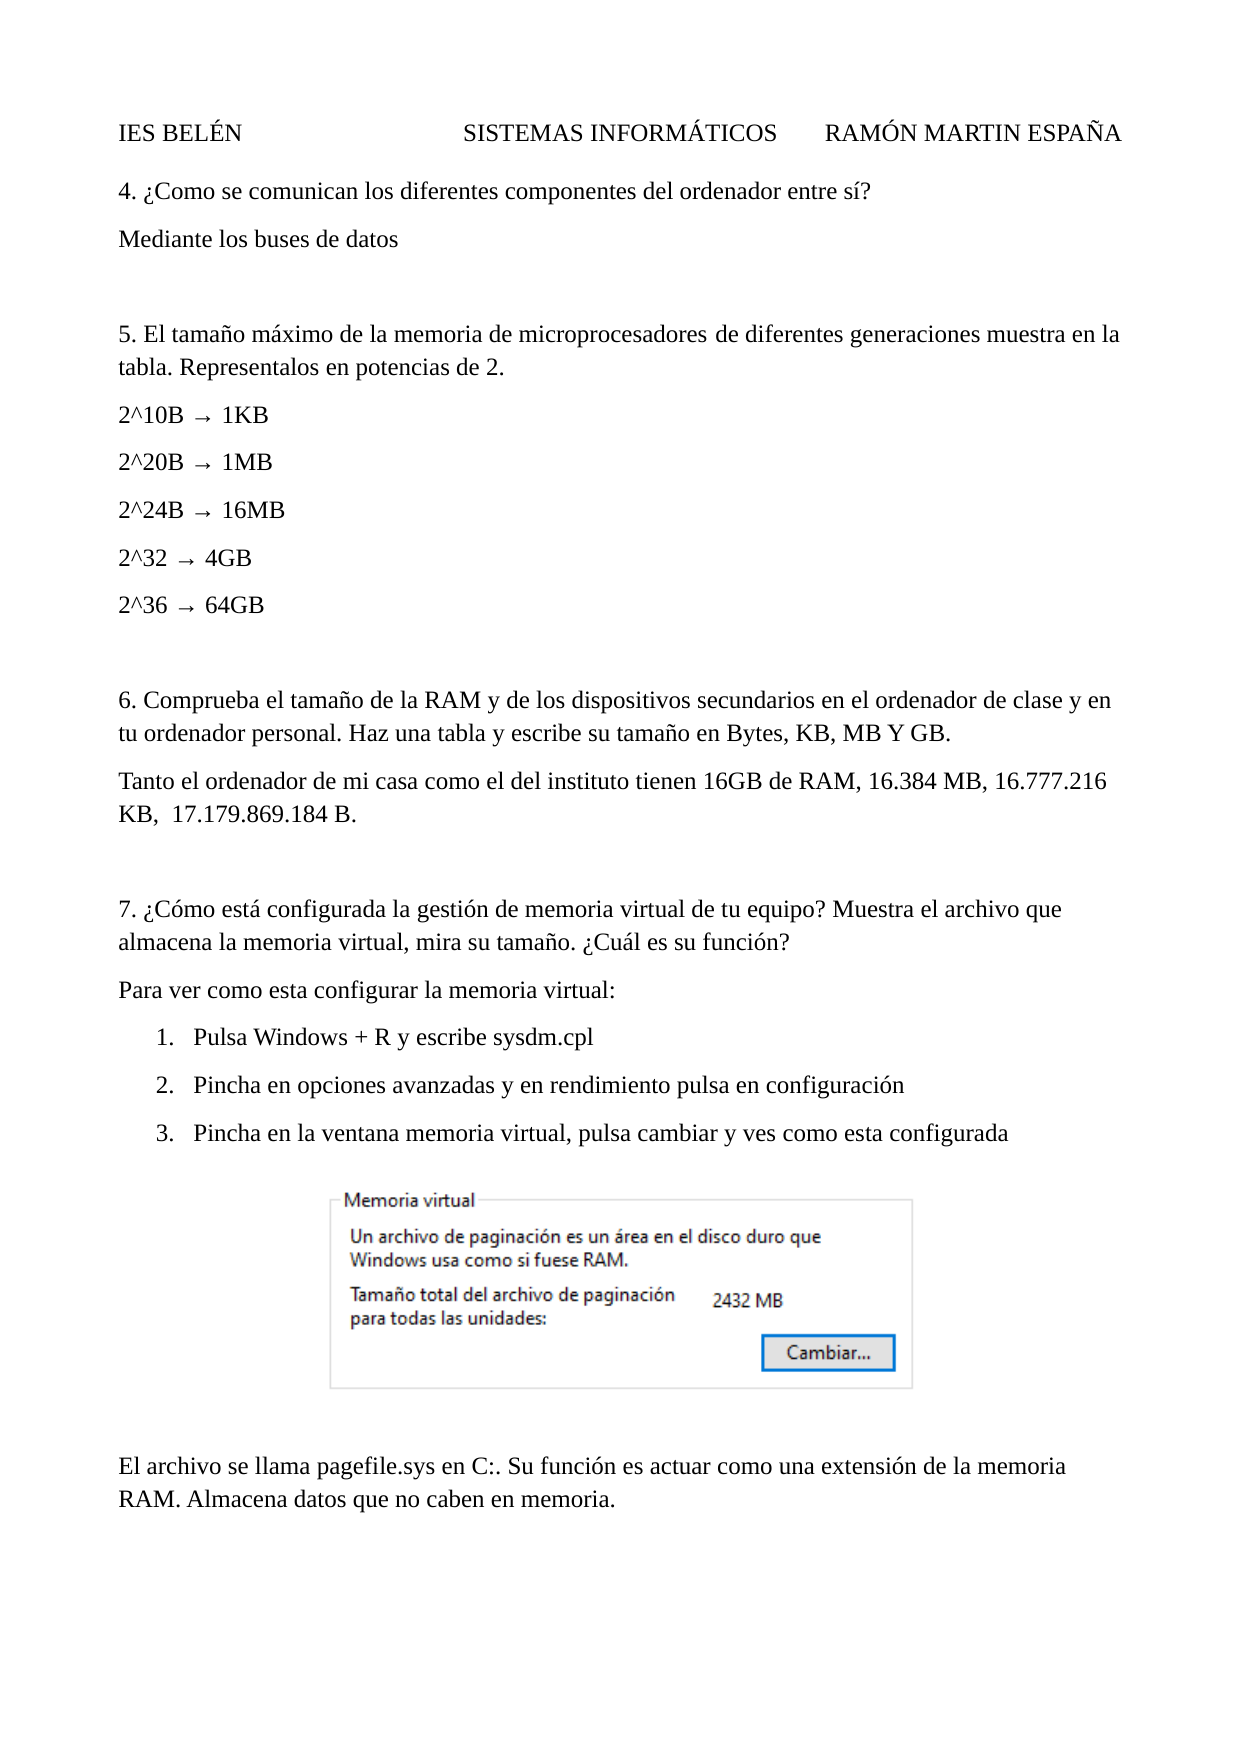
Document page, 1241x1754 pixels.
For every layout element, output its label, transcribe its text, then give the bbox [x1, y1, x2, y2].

text 2^36 → 64GB [118, 590, 1122, 619]
list Pincha en la ventana memoria virtual, pulsa cambiar y ves como esta configurada [156, 1118, 1122, 1146]
text 7. ¿Cómo está configurada la gestión de memoria virtual de tu equipo? Muestra el archivo que almacena la memoria virtual, mira su tamaño. ¿Cuál es su función? [118, 894, 1122, 956]
text 2^24B → 16MB [118, 495, 1122, 524]
text 2^10B → 1KB [118, 400, 1122, 428]
text 5. El tamaño máximo de la memoria de microprocesadores de diferentes generaciones muestra en la tabla. Representalos en potencias de 2. [118, 319, 1122, 381]
list Pincha en opciones avanzadas y en rendimiento pulsa en configuración [156, 1070, 1122, 1099]
text Mediante los buses de datos [118, 224, 1122, 253]
text 2^20B → 1MB [118, 447, 1122, 476]
text 4. ¿Como se comunican los diferentes componentes del ordenador entre sí? [118, 176, 1122, 205]
text Para ver como esta configurar la memoria virtual: [118, 975, 1122, 1004]
picture [322, 1172, 918, 1394]
text Tanto el ordenador de mi casa como el del instituto tienen 16GB de RAM, 16.384 MB, 16.777.216 KB, 17.179.869.184 B. [118, 766, 1122, 828]
text 6. Comprueba el tamaño de la RAM y de los dispositivos secundarios en el ordenador de clase y en tu ordenador personal. Haz una tabla y escribe su tamaño en Bytes, KB, MB Y GB. [118, 685, 1122, 747]
text 2^32 → 4GB [118, 543, 1122, 571]
text El archivo se llama pagefile.sys en C:. Su función es actuar como una extensión de la memoria RAM. Almacena datos que no caben en memoria. [118, 1451, 1122, 1513]
list Pulsa Windows + R y escribe sysdm.cpl [156, 1022, 1122, 1051]
